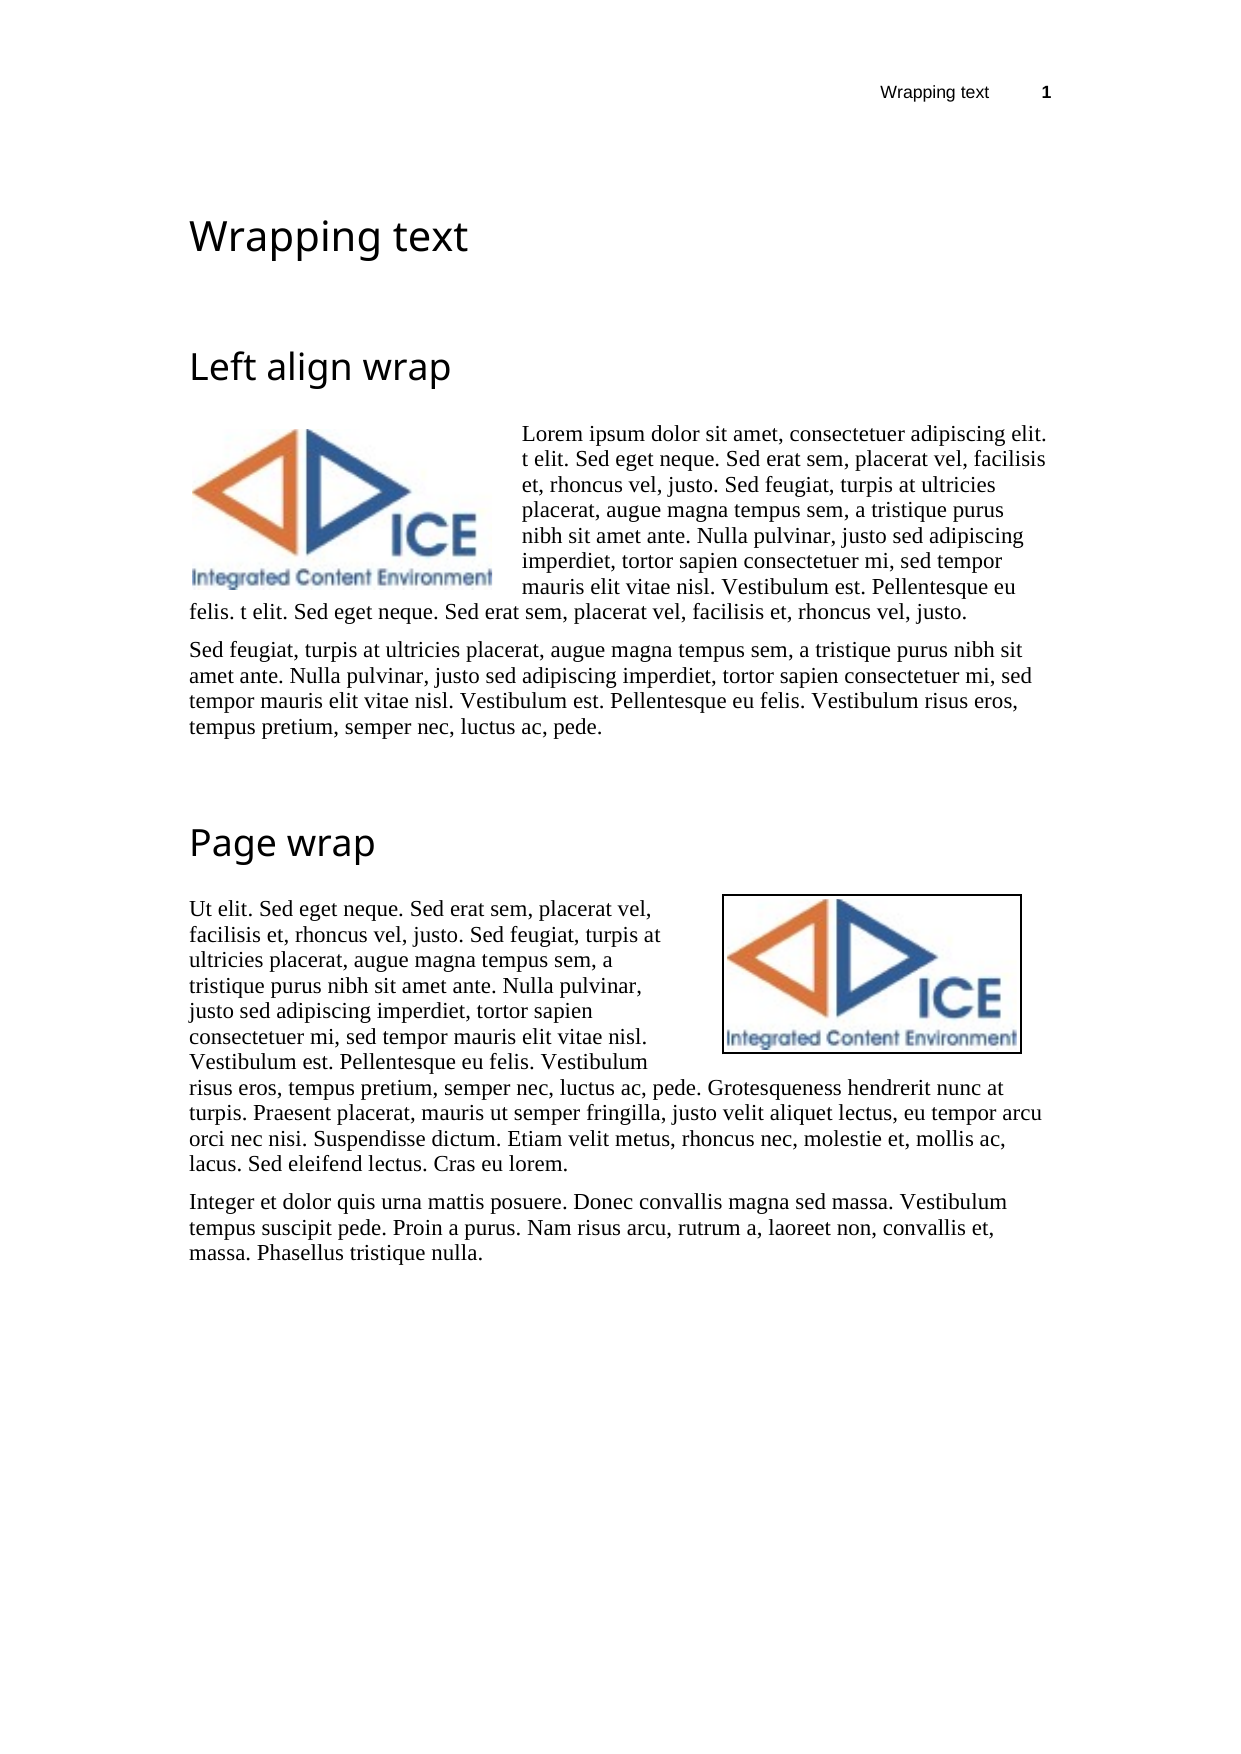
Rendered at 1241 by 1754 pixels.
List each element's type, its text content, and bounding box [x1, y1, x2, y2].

text Integer et dolor quis urna mattis posuere. Donec convallis magna sed massa. Vestibulum tempus suscipit pede. Proin a purus. Nam risus arcu, rutrum a, laoreet non, convallis et, massa. Phasellus tristique nulla. [189, 1189, 1051, 1266]
text Ut elit. Sed eget neque. Sed erat sem, placerat vel, facilisis et, rhoncus vel, justo. Sed feugiat, turpis at ultricies placerat, augue magna tempus sem, a tristique purus nibh sit amet ante. Nulla pulvinar, justo sed adipiscing imperdiet, tortor sapien consectetuer mi, sed tempor mauris elit vitae nisl. Vestibulum est. Pellentesque eu felis. Vestibulum risus eros, tempus pretium, semper nec, luctus ac, pede. Grotesqueness hendrerit nunc at turpis. Praesent placerat, mauris ut semper fringilla, justo velit aliquet lectus, eu tempor arcu orci nec nisi. Suspendisse dictum. Etiam velit metus, rhoncus nec, molestie et, mollis ac, lacus. Sed eleifend lectus. Cras eu lorem. [189, 896, 1051, 1177]
picture [726, 899, 1017, 1050]
text Left align wrap [189, 341, 1051, 392]
picture [192, 429, 493, 590]
text Sed feugiat, turpis at ultricies placerat, augue magna tempus sem, a tristique purus nibh sit amet ante. Nulla pulvinar, justo sed adipiscing imperdiet, tortor sapien consectetuer mi, sed tempor mauris elit vitae nisl. Vestibulum est. Pellentesque eu felis. Vestibulum risus eros, tempus pretium, semper nec, luctus ac, pede. [189, 637, 1051, 739]
text Lorem ipsum dolor sit amet, consectetuer adipiscing elit. t elit. Sed eget neque. Sed erat sem, placerat vel, facilisis et, rhoncus vel, justo. Sed feugiat, turpis at ultricies placerat, augue magna tempus sem, a tristique purus nibh sit amet ante. Nulla pulvinar, justo sed adipiscing imperdiet, tortor sapien consectetuer mi, sed tempor mauris elit vitae nisl. Vestibulum est. Pellentesque eu felis. t elit. Sed eget neque. Sed erat sem, placerat vel, facilisis et, rhoncus vel, justo. [189, 421, 1051, 625]
text Page wrap [189, 816, 1051, 867]
title Wrapping text [189, 207, 1051, 264]
